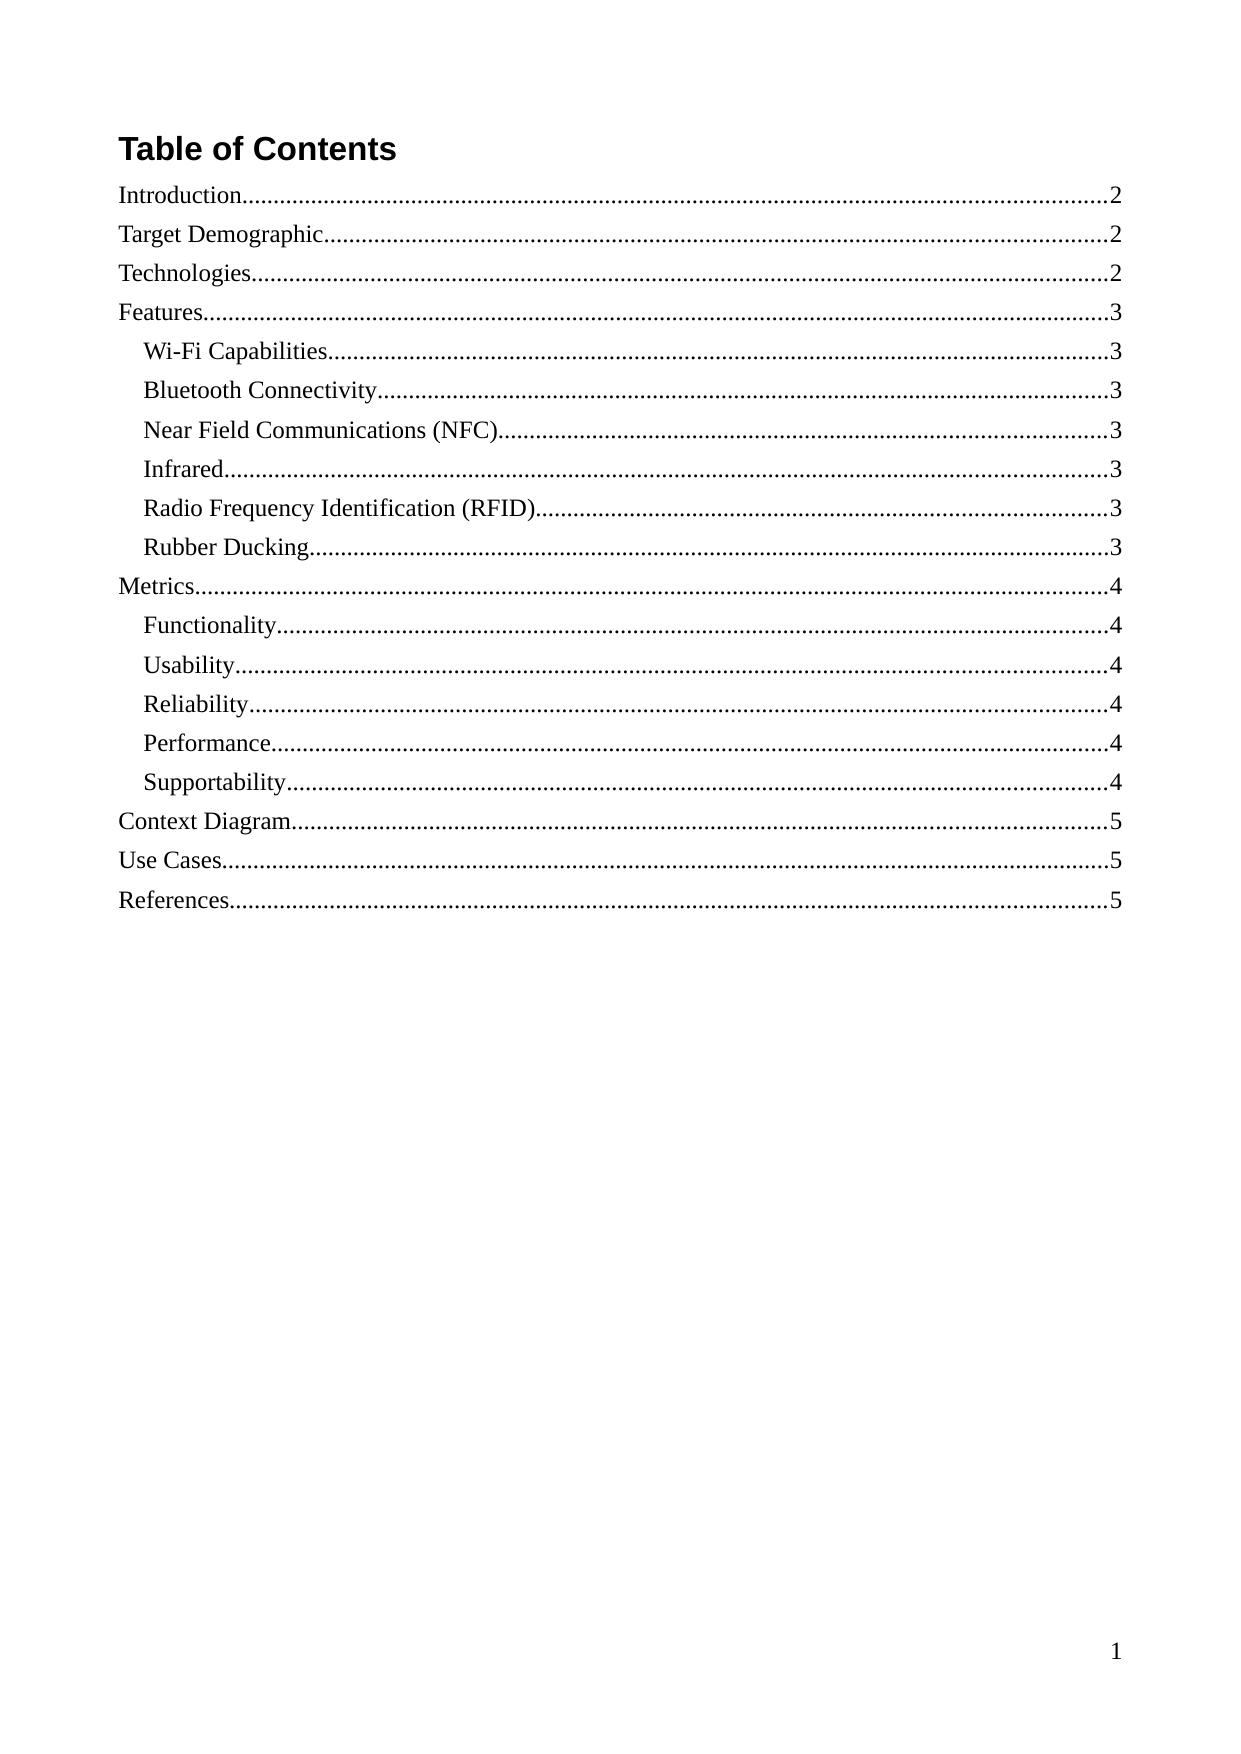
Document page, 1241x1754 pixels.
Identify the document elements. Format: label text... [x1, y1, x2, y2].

text Introduction 2 [118, 180, 1122, 208]
text References 5 [118, 885, 1122, 913]
text Metrics 4 [118, 571, 1122, 600]
text Wi-Fi Capabilities 3 [143, 336, 1122, 365]
text Technologies 2 [118, 258, 1122, 287]
text Infrared 3 [143, 454, 1122, 483]
text Target Demographic 2 [118, 219, 1122, 248]
text Features 3 [118, 297, 1122, 326]
subtitle Table of Contents [118, 129, 1122, 167]
text Rubber Ducking 3 [143, 532, 1122, 561]
text Use Cases 5 [118, 846, 1122, 874]
text Functionality 4 [143, 611, 1122, 639]
text Bluetooth Connectivity 3 [143, 376, 1122, 404]
text Near Field Communications (NFC) 3 [143, 415, 1122, 443]
text Performance 4 [143, 728, 1122, 757]
text Usability 4 [143, 650, 1122, 678]
text Context Diagram 5 [118, 806, 1122, 835]
text Supportability 4 [143, 767, 1122, 796]
text Reliability 4 [143, 689, 1122, 718]
text Radio Frequency Identification (RFID) 3 [143, 493, 1122, 522]
